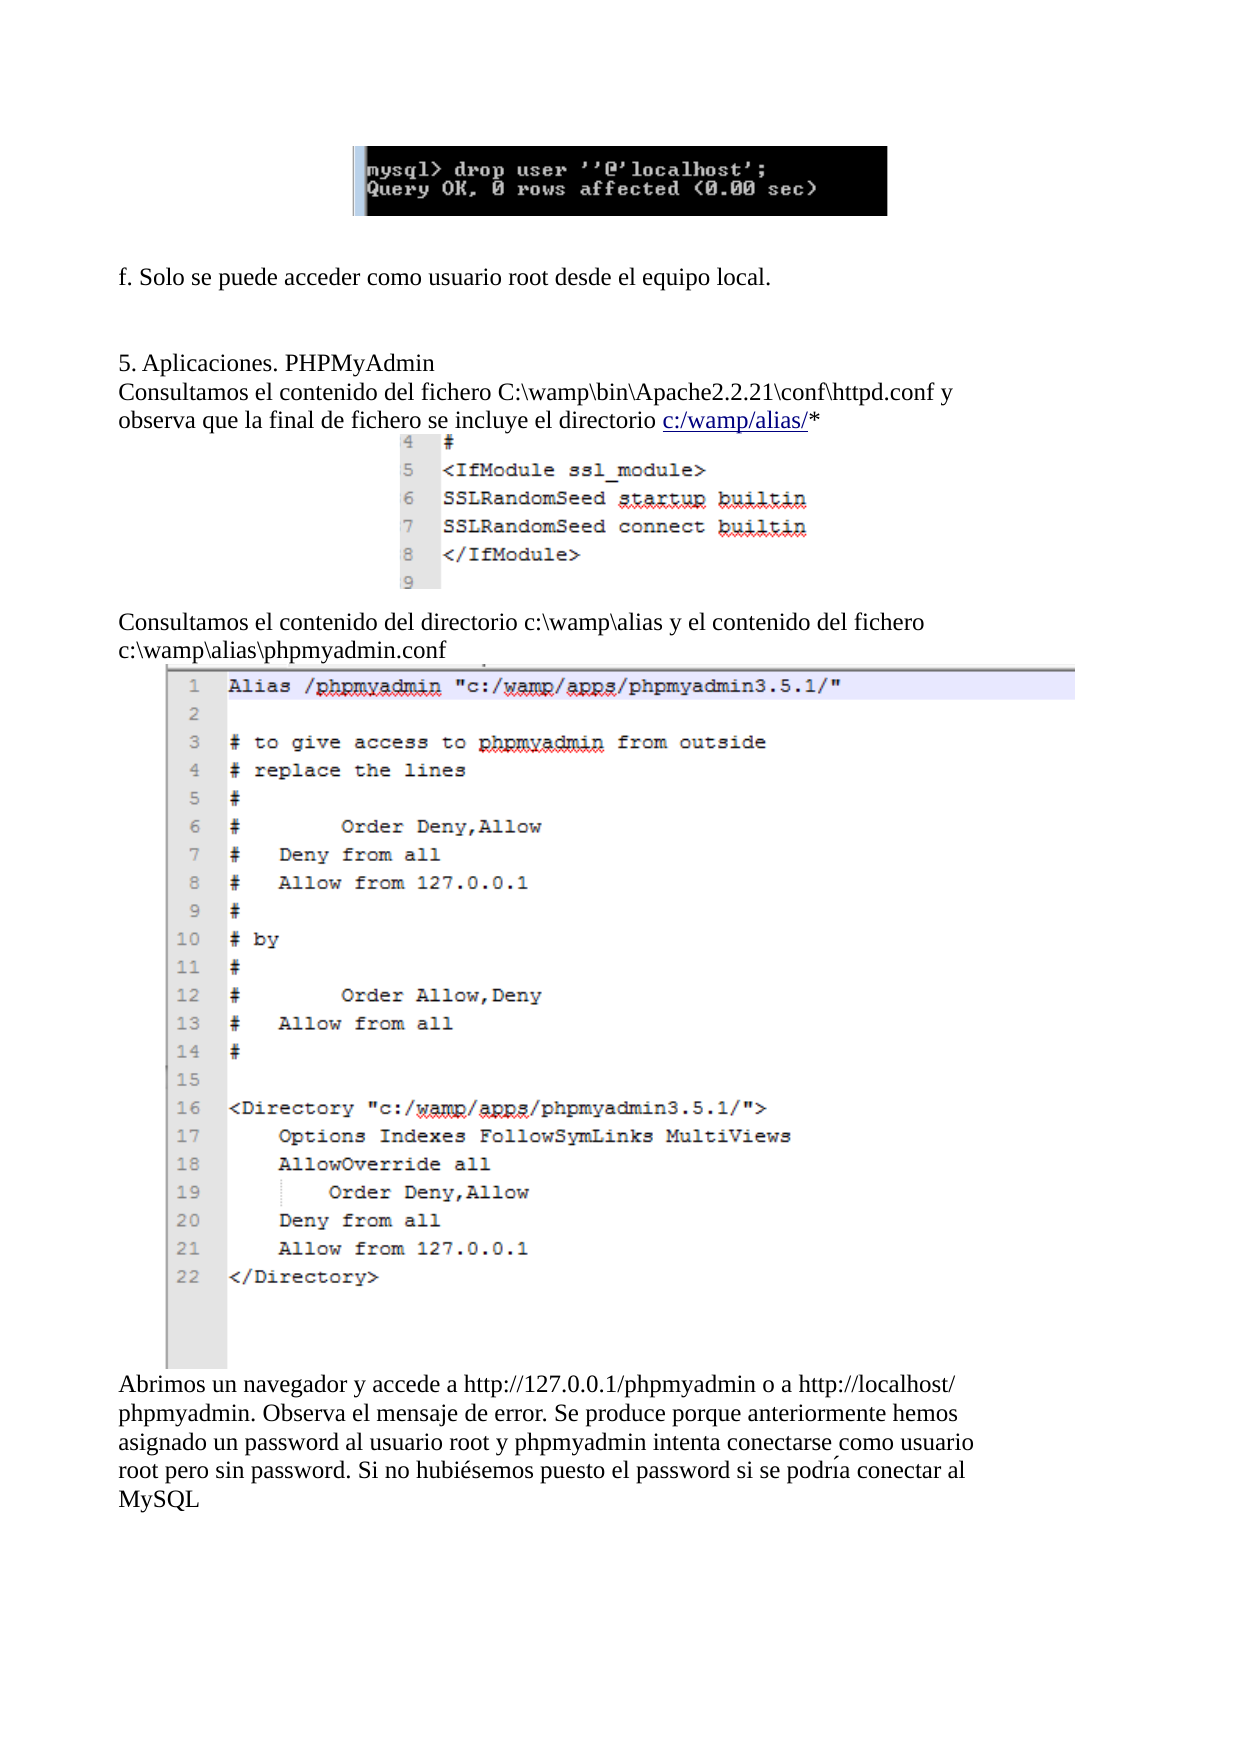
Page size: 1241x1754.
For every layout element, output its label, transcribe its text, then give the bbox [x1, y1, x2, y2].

text c:\wamp\alias\phpmyadmin.conf [118, 636, 1122, 664]
text 5. Aplicaciones. PHPMyAdmin [118, 348, 1122, 377]
picture [165, 664, 1075, 1369]
text observa que la final de fichero se incluye el directorio c:/wamp/alias/* [118, 406, 1122, 434]
text f. Solo se puede acceder como usuario root desde el equipo local. [118, 262, 1122, 291]
picture [399, 434, 841, 589]
text phpmyadmin. Observa el mensaje de error. Se produce porque anteriormente hemos [118, 1398, 1122, 1427]
text Consultamos el contenido del directorio c:\wamp\alias y el contenido del fichero [118, 607, 1122, 636]
text Consultamos el contenido del fichero C:\wamp\bin\Apache2.2.21\conf\httpd.conf y [118, 377, 1122, 406]
picture [352, 146, 888, 216]
text asignado un password al usuario root y phpmyadmin intenta conectarse como usuario [118, 1427, 1122, 1455]
text Abrimos un navegador y accede a http://127.0.0.1/phpmyadmin o a http://localhost/ [118, 1363, 1122, 1398]
text root pero sin password. Si no hubiésemos puesto el password si se podrı́a conectar al [118, 1455, 1122, 1484]
text MySQL [118, 1484, 1122, 1513]
